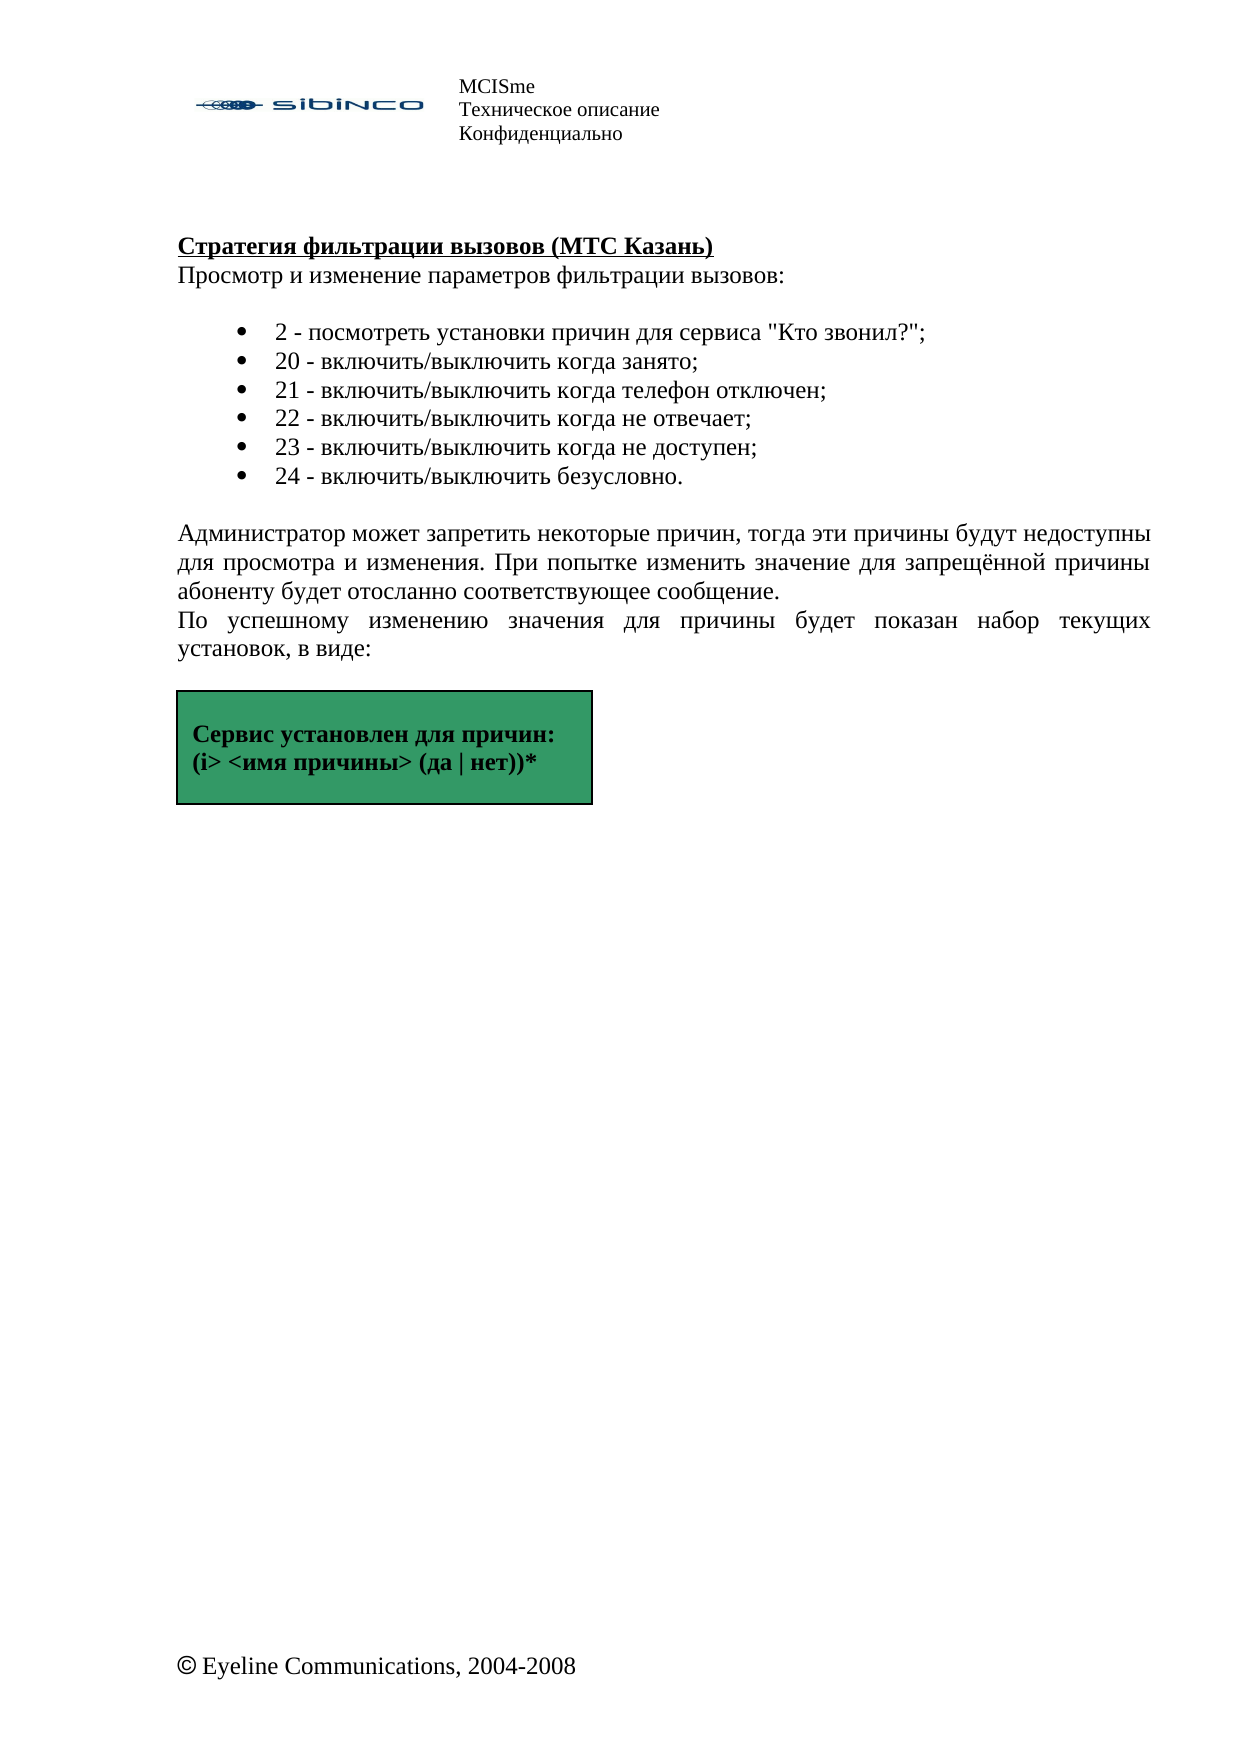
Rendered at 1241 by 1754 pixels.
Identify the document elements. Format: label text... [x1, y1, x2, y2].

list 23 - включить/выключить когда не доступен; [237, 432, 1152, 461]
text Стратегия фильтрации вызовов (МТС Казань) [177, 231, 1152, 260]
list 2 - посмотреть установки причин для сервиса "Кто звонил?"; [237, 317, 1152, 346]
text По успешному изменению значения для причины будет показан набор текущих установок, в виде: [177, 605, 1152, 662]
text Просмотр и изменение параметров фильтрации вызовов: [177, 260, 1152, 288]
list 21 - включить/выключить когда телефон отключен; [237, 375, 1152, 403]
text Администратор может запретить некоторые причин, тогда эти причины будут недоступны для просмотра и изменения. При попытке изменить значение для запрещённой причины абоненту будет отосланно соответствующее сообщение. [177, 518, 1152, 605]
list 20 - включить/выключить когда занято; [237, 346, 1152, 375]
list 24 - включить/выключить безусловно. [237, 461, 1152, 490]
list 22 - включить/выключить когда не отвечает; [237, 403, 1152, 432]
picture [194, 98, 425, 112]
